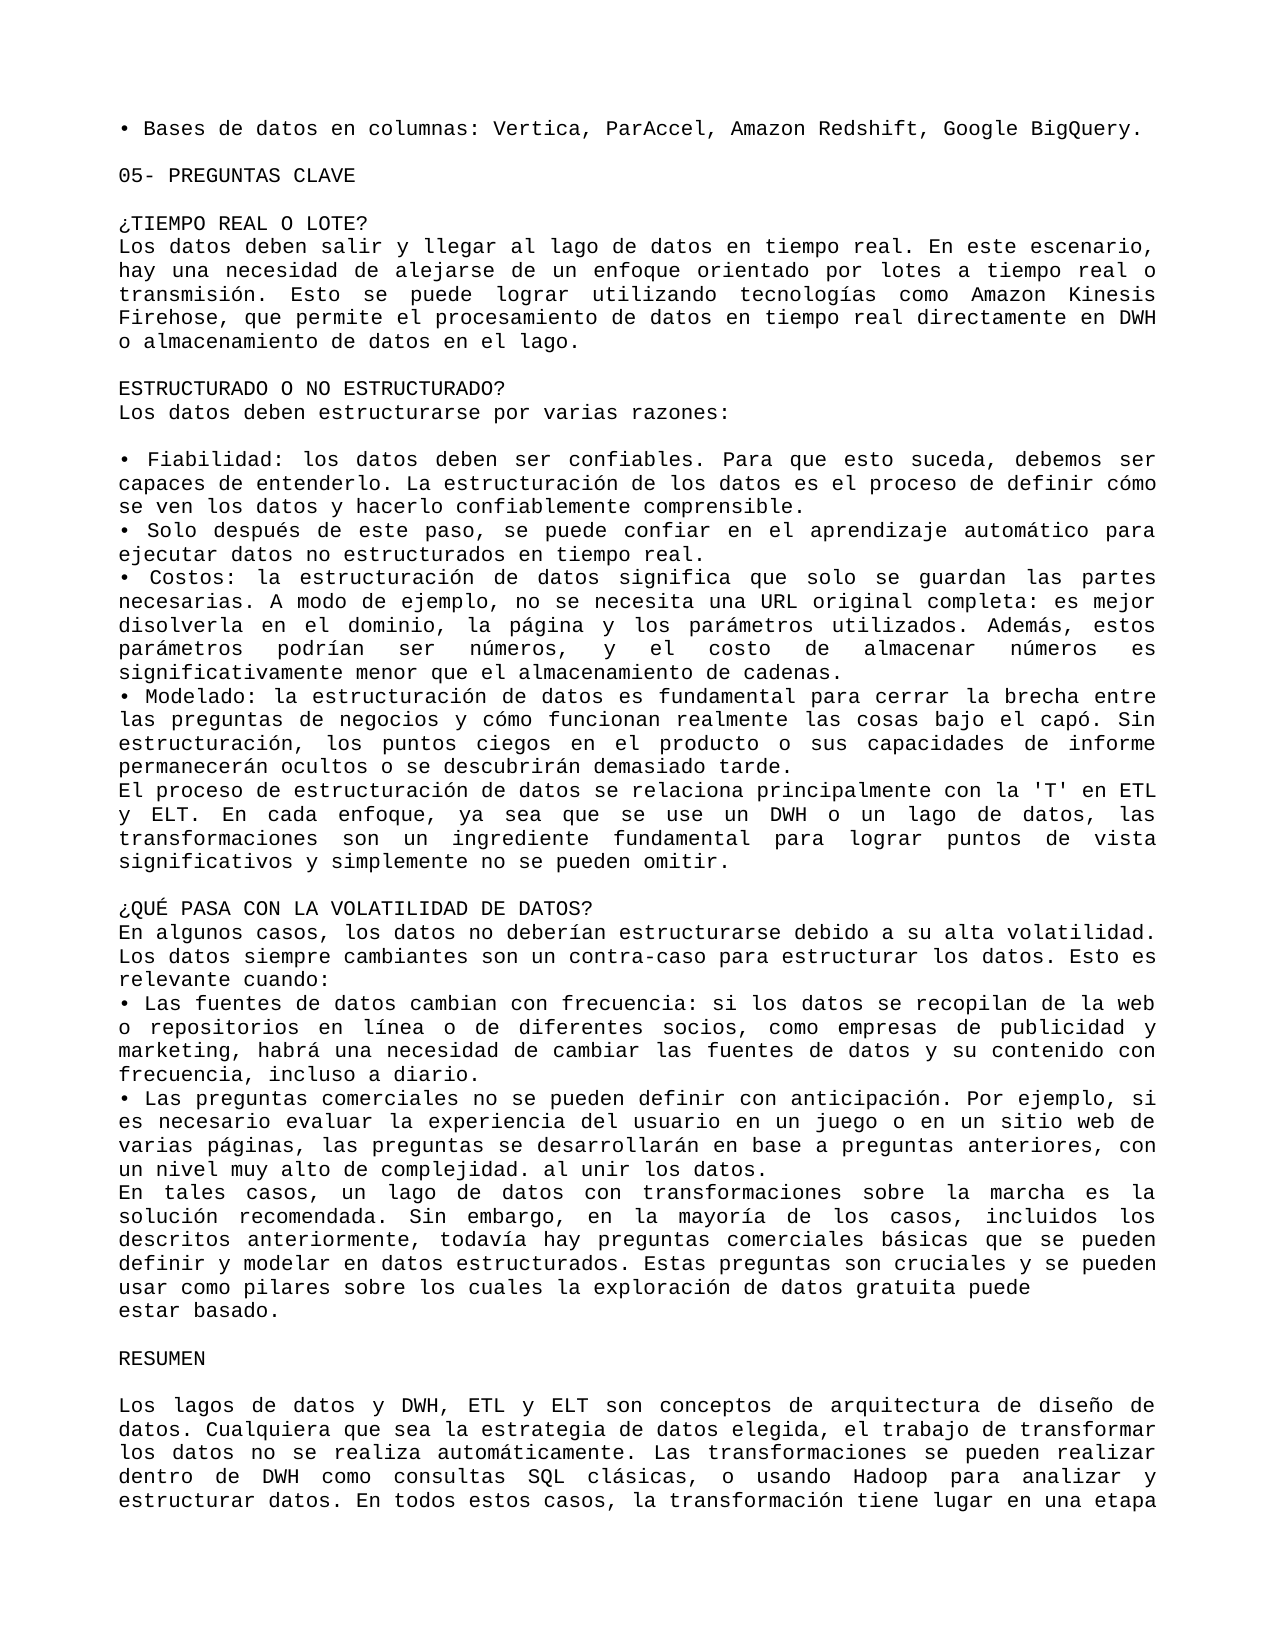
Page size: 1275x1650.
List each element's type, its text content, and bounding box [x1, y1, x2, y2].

text • Las fuentes de datos cambian con frecuencia: si los datos se recopilan de la web o repositorios en línea o de diferentes socios, como empresas de publicidad y marketing, habrá una necesidad de cambiar las fuentes de datos y su contenido con frecuencia, incluso a diario. [118, 993, 1157, 1088]
text En tales casos, un lago de datos con transformaciones sobre la marcha es la solución recomendada. Sin embargo, en la mayoría de los casos, incluidos los descritos anteriormente, todavía hay preguntas comerciales básicas que se pueden definir y modelar en datos estructurados. Estas preguntas son cruciales y se pueden usar como pilares sobre los cuales la exploración de datos gratuita puede [118, 1182, 1157, 1300]
text El proceso de estructuración de datos se relaciona principalmente con la 'T' en ETL y ELT. En cada enfoque, ya sea que se use un DWH o un lago de datos, las transformaciones son un ingrediente fundamental para lograr puntos de vista significativos y simplemente no se pueden omitir. [118, 780, 1157, 875]
text En algunos casos, los datos no deberían estructurarse debido a su alta volatilidad. Los datos siempre cambiantes son un contra-caso para estructurar los datos. Esto es relevante cuando: [118, 922, 1157, 993]
text Los datos deben estructurarse por varias razones: [118, 402, 1157, 426]
text • Solo después de este paso, se puede confiar en el aprendizaje automático para ejecutar datos no estructurados en tiempo real. [118, 520, 1157, 567]
text • Bases de datos en columnas: Vertica, ParAccel, Amazon Redshift, Google BigQuery. [118, 118, 1157, 142]
text ESTRUCTURADO O NO ESTRUCTURADO? [118, 378, 1157, 402]
text • Fiabilidad: los datos deben ser confiables. Para que esto suceda, debemos ser capaces de entenderlo. La estructuración de los datos es el proceso de definir cómo se ven los datos y hacerlo confiablemente comprensible. [118, 449, 1157, 520]
text 05- PREGUNTAS CLAVE [118, 165, 1157, 189]
text Los lagos de datos y DWH, ETL y ELT son conceptos de arquitectura de diseño de datos. Cualquiera que sea la estrategia de datos elegida, el trabajo de transformar los datos no se realiza automáticamente. Las transformaciones se pueden realizar dentro de DWH como consultas SQL clásicas, o usando Hadoop para analizar y estructurar datos. En todos estos casos, la transformación tiene lugar en una etapa [118, 1395, 1157, 1513]
text RESUMEN [118, 1348, 1157, 1371]
text ¿TIEMPO REAL O LOTE? [118, 213, 1157, 236]
text • Modelado: la estructuración de datos es fundamental para cerrar la brecha entre las preguntas de negocios y cómo funcionan realmente las cosas bajo el capó. Sin estructuración, los puntos ciegos en el producto o sus capacidades de informe permanecerán ocultos o se descubrirán demasiado tarde. [118, 686, 1157, 780]
text • Las preguntas comerciales no se pueden definir con anticipación. Por ejemplo, si es necesario evaluar la experiencia del usuario en un juego o en un sitio web de varias páginas, las preguntas se desarrollarán en base a preguntas anteriores, con un nivel muy alto de complejidad. al unir los datos. [118, 1088, 1157, 1182]
text • Costos: la estructuración de datos significa que solo se guardan las partes necesarias. A modo de ejemplo, no se necesita una URL original completa: es mejor disolverla en el dominio, la página y los parámetros utilizados. Además, estos parámetros podrían ser números, y el costo de almacenar números es significativamente menor que el almacenamiento de cadenas. [118, 567, 1157, 686]
text Los datos deben salir y llegar al lago de datos en tiempo real. En este escenario, hay una necesidad de alejarse de un enfoque orientado por lotes a tiempo real o transmisión. Esto se puede lograr utilizando tecnologías como Amazon Kinesis Firehose, que permite el procesamiento de datos en tiempo real directamente en DWH o almacenamiento de datos en el lago. [118, 236, 1157, 354]
text ¿QUÉ PASA CON LA VOLATILIDAD DE DATOS? [118, 898, 1157, 922]
text estar basado. [118, 1300, 1157, 1324]
